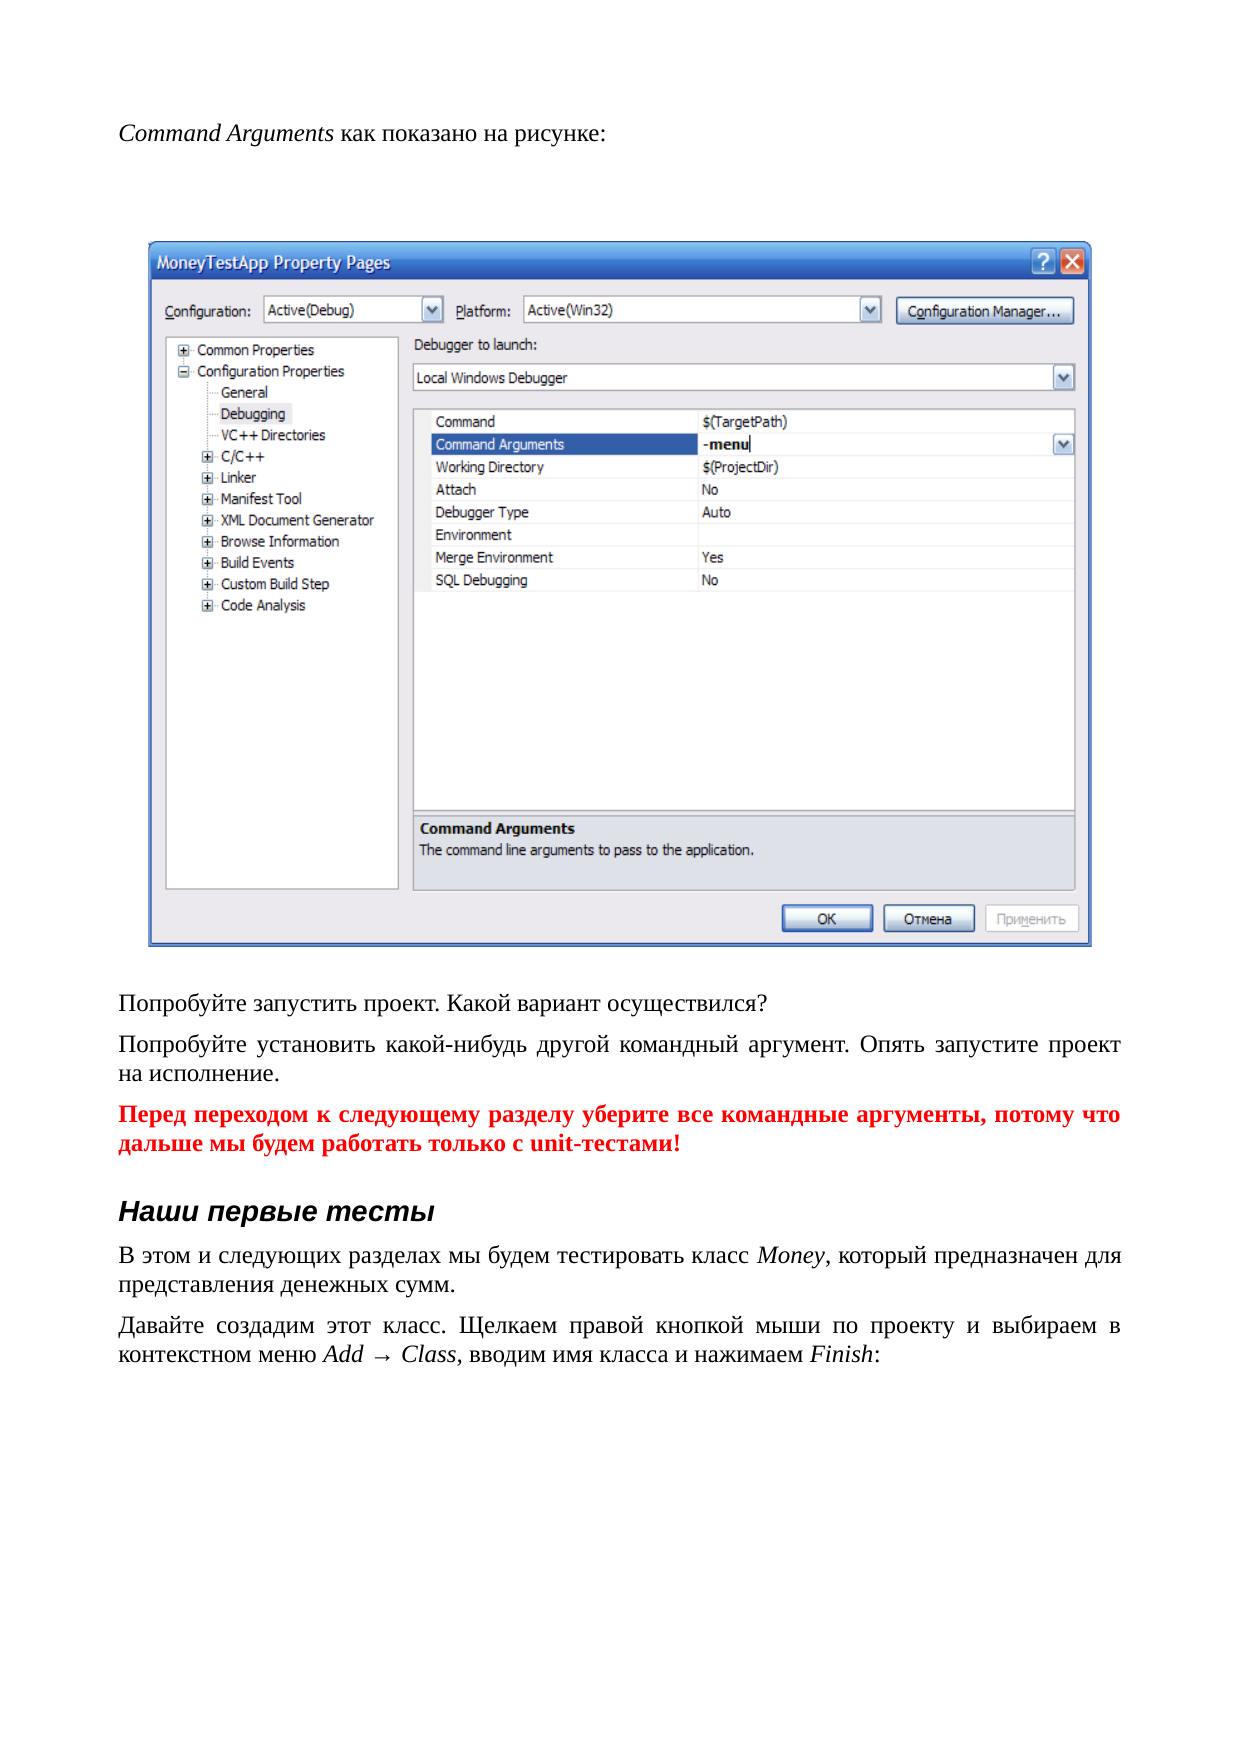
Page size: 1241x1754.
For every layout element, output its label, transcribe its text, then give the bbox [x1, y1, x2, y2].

subtitle Наши первые тесты [118, 1194, 1122, 1228]
text В этом и следующих разделах мы будем тестировать класс Money, который предназначен для представления денежных сумм. [118, 1240, 1122, 1298]
text Перед переходом к следующему разделу уберите все командные аргументы, потому что дальше мы будем работать только с unit-тестами! [118, 1099, 1122, 1157]
text Command Arguments как показано на рисунке: [118, 118, 1122, 147]
text Давайте создадим этот класс. Щелкаем правой кнопкой мыши по проекту и выбираем в контекстном меню Add → Class, вводим имя класса и нажимаем Finish: [118, 1310, 1122, 1368]
text Попробуйте запустить проект. Какой вариант осуществился? [118, 988, 1122, 1017]
picture [148, 241, 1092, 947]
text Попробуйте установить какой-нибудь другой командный аргумент. Опять запустите проект на исполнение. [118, 1029, 1122, 1087]
